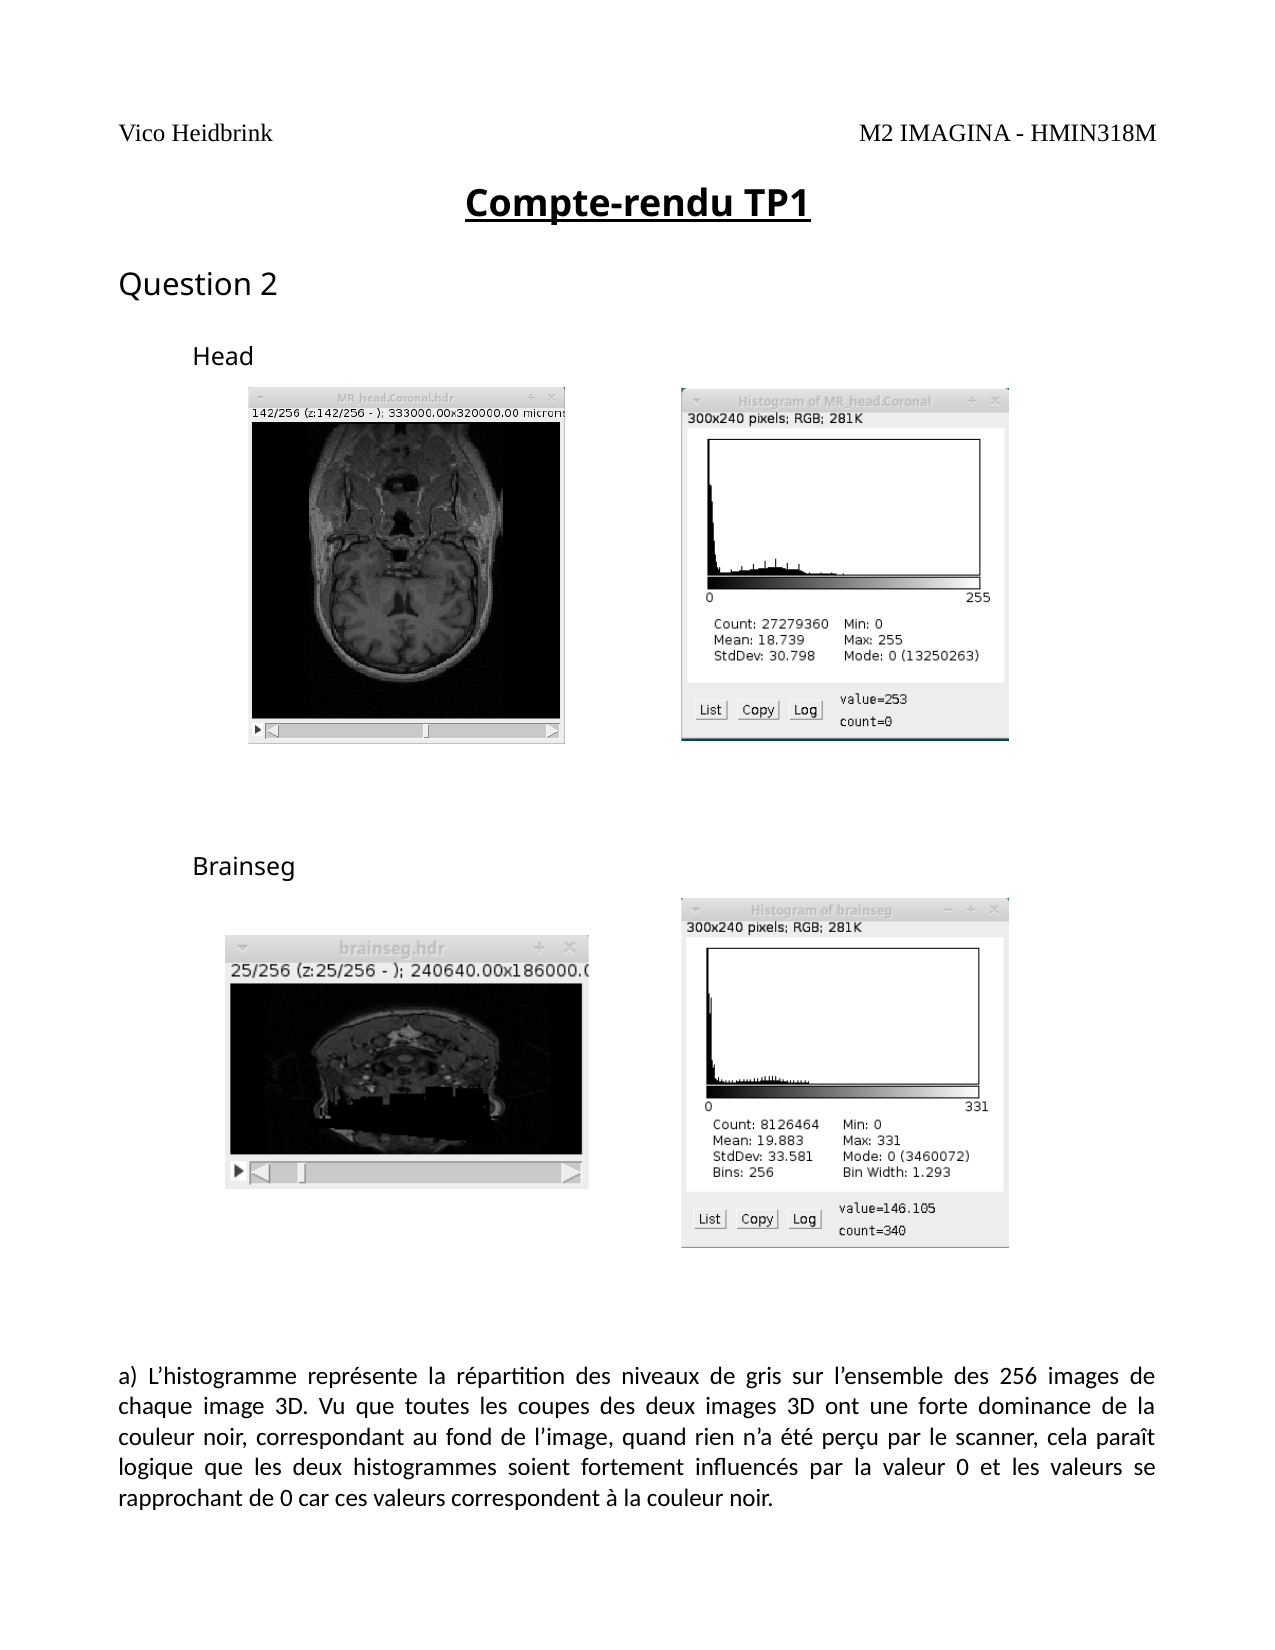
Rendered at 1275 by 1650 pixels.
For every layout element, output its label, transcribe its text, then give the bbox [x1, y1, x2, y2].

text Compte-rendu TP1 [118, 176, 1157, 227]
text Question 2 [118, 261, 1157, 304]
text Head [118, 338, 1157, 372]
picture [681, 898, 1009, 1248]
text a) L’histogramme représente la répartition des niveaux de gris sur l’ensemble des 256 images de chaque image 3D. Vu que toutes les coupes des deux images 3D ont une forte dominance de la couleur noir, correspondant au fond de l’image, quand rien n’a été perçu par le scanner, cela paraît logique que les deux histogrammes soient fortement influencés par la valeur 0 et les valeurs se rapprochant de 0 car ces valeurs correspondent à la couleur noir. [118, 1360, 1157, 1513]
picture [681, 388, 1009, 741]
picture [248, 387, 565, 744]
text Brainseg [118, 849, 1157, 883]
picture [225, 935, 589, 1189]
